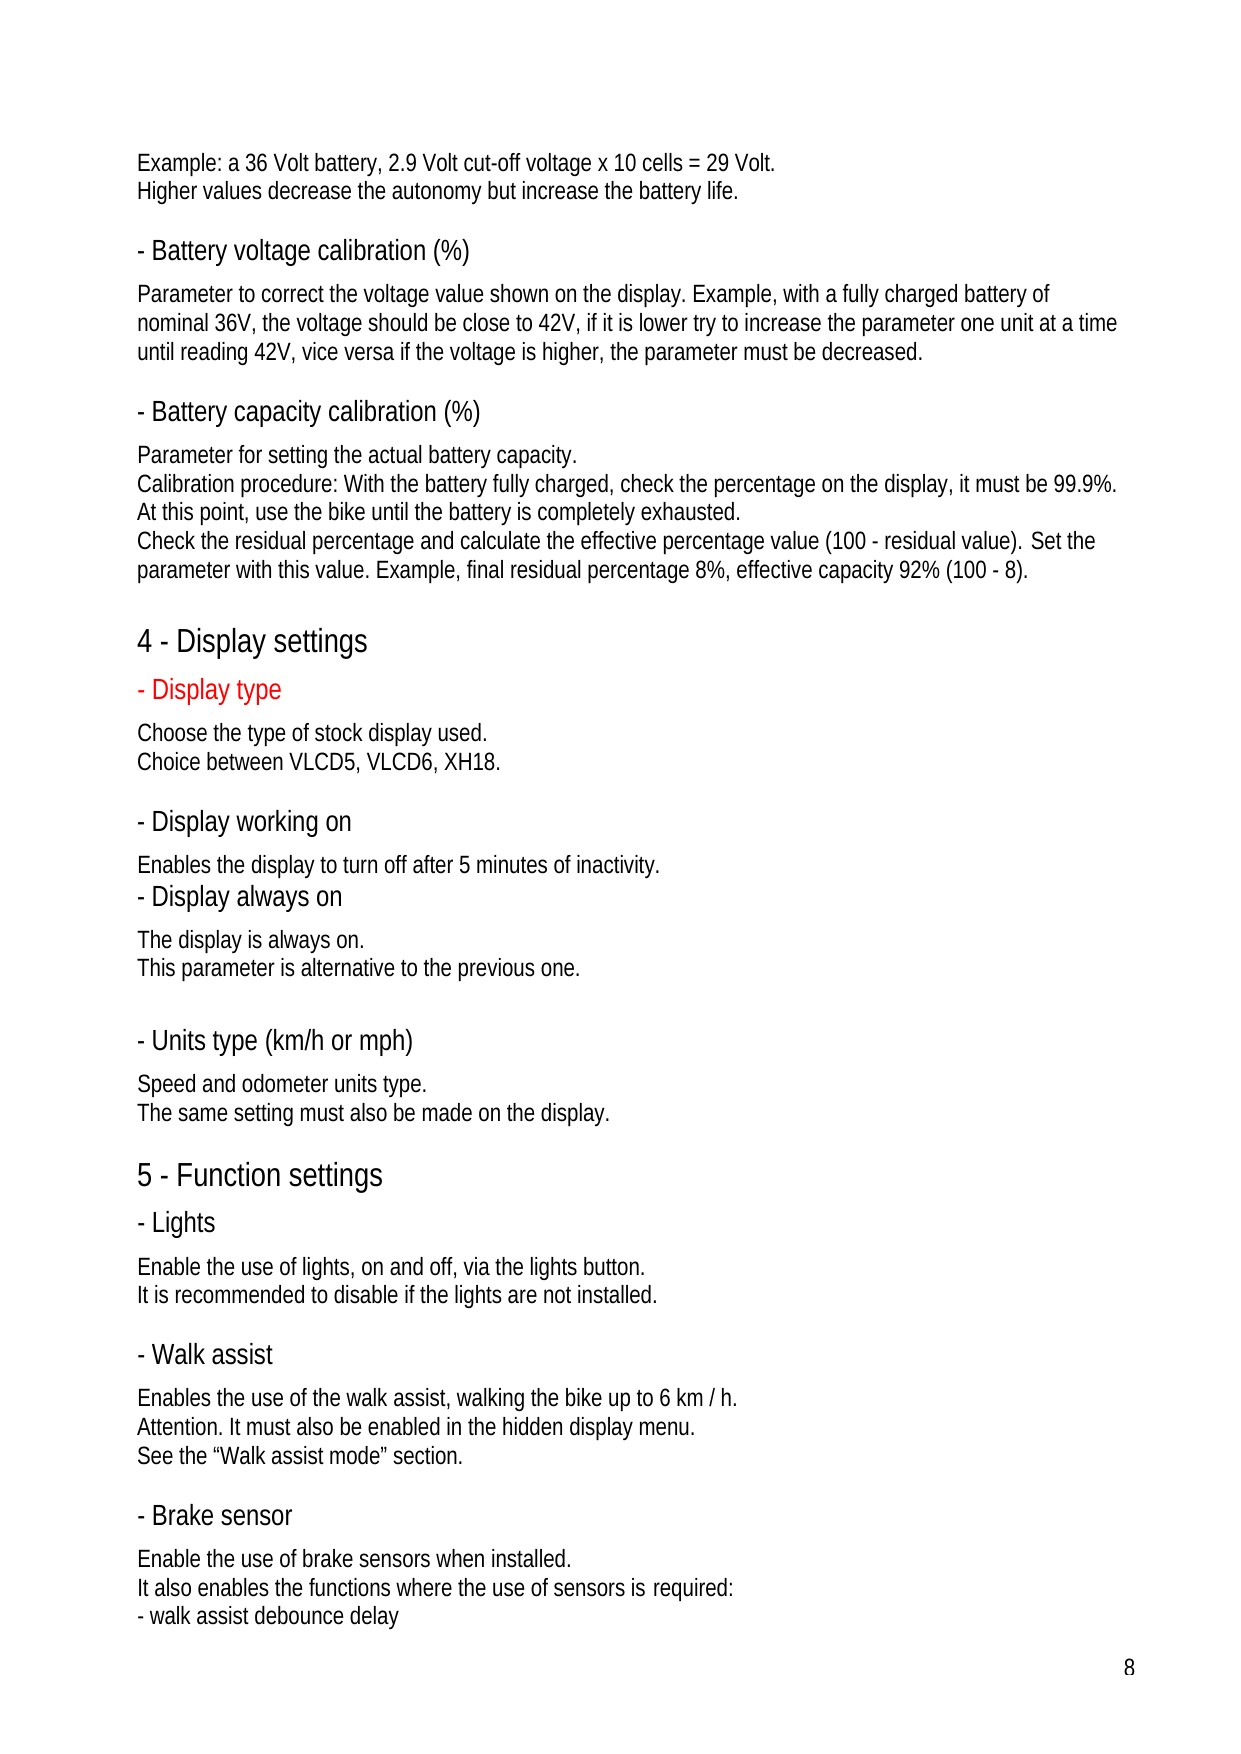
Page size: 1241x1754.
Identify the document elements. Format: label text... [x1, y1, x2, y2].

text - Units type (km/h or mph) [137, 1023, 1122, 1056]
text - Walk assist [137, 1337, 1122, 1371]
subtitle 5 - Function settings [137, 1155, 1122, 1193]
text Choice between VLCD5, VLCD6, XH18. [137, 747, 1122, 775]
subtitle Parameter for setting the actual battery capacity. [137, 440, 1122, 469]
text - Brake sensor [137, 1498, 1122, 1531]
text - Display type [137, 672, 1122, 706]
text Enable the use of brake sensors when installed. [137, 1544, 1122, 1573]
text It is recommended to disable if the lights are not installed. [137, 1280, 1122, 1309]
text Choose the type of stock display used. [137, 718, 1122, 747]
text - Display working on [137, 804, 1122, 837]
text This parameter is alternative to the previous one. [137, 953, 1122, 982]
text Parameter to correct the voltage value shown on the display. Example, with a fully charged battery of nominal 36V, the voltage should be close to 42V, if it is lower try to increase the parameter one unit at a time until reading 42V, vice versa if the voltage is higher, the parameter must be decreased. [137, 279, 1122, 365]
text Speed and odometer units type. [137, 1069, 1122, 1098]
text - walk assist debounce delay [137, 1601, 1122, 1630]
text Enable the use of lights, on and off, via the lights button. [137, 1252, 1122, 1280]
subtitle Calibration procedure: With the battery fully charged, check the percentage on the display, it must be 99.9%. [137, 469, 1122, 497]
text Attention. It must also be enabled in the hidden display menu. [137, 1412, 1122, 1441]
text Example: a 36 Volt battery, 2.9 Volt cut-off voltage x 10 cells = 29 Volt. [137, 148, 1122, 176]
subtitle The same setting must also be made on the display. [137, 1098, 1122, 1126]
text - Lights [137, 1206, 1122, 1239]
text The display is always on. [137, 924, 1122, 953]
text It also enables the functions where the use of sensors is required: [137, 1573, 1122, 1601]
subtitle At this point, use the bike until the battery is completely exhausted. [137, 497, 1122, 526]
subtitle Check the residual percentage and calculate the effective percentage value (100 - residual value). Set the [137, 526, 1122, 554]
text See the “Walk assist mode” section. [137, 1441, 1122, 1469]
text - Display always on [137, 879, 1122, 912]
text 4 - Display settings [137, 621, 1122, 660]
text Enables the use of the walk assist, walking the bike up to 6 km / h. [137, 1383, 1122, 1412]
text - Battery voltage calibration (%) [137, 233, 1122, 267]
text Enables the display to turn off after 5 minutes of inactivity. [137, 850, 1122, 879]
subtitle parameter with this value. Example, final residual percentage 8%, effective capacity 92% (100 - 8). [137, 554, 1122, 583]
text Higher values decrease the autonomy but increase the battery life. [137, 176, 1122, 205]
text - Battery capacity calibration (%) [137, 394, 1122, 427]
